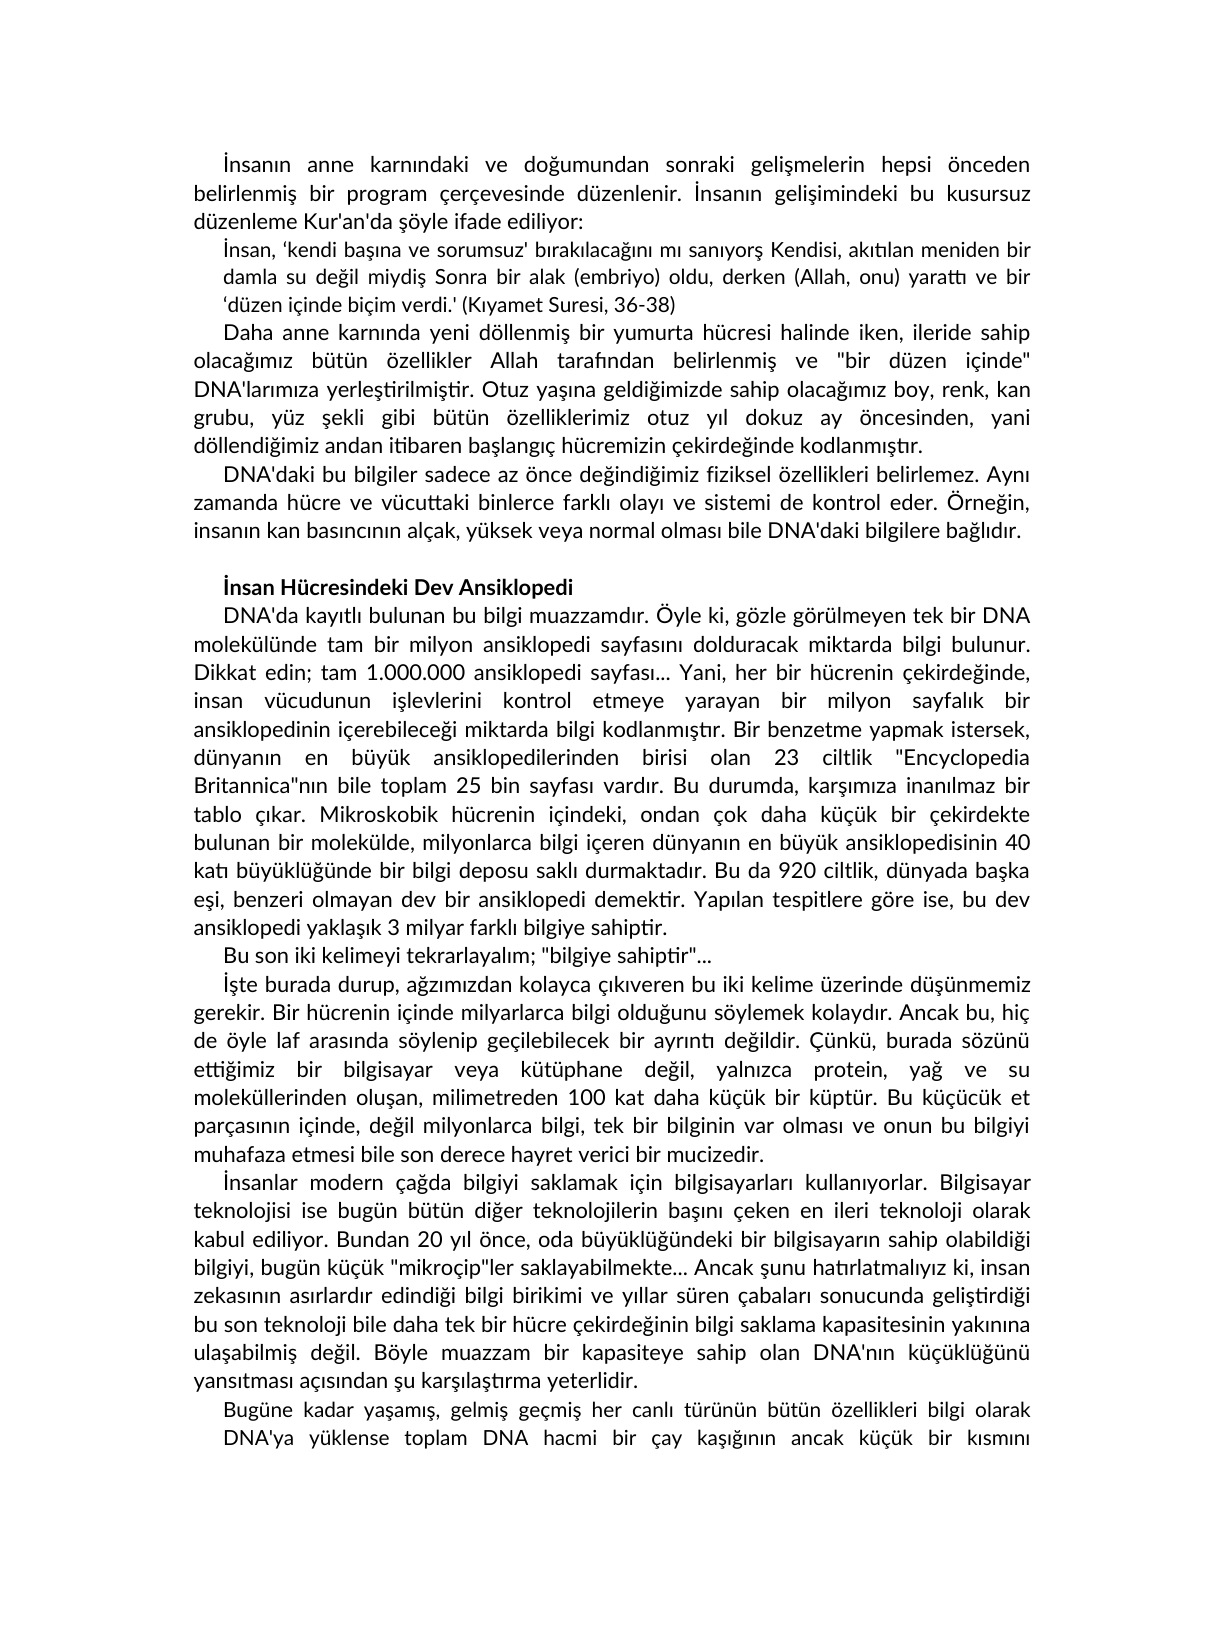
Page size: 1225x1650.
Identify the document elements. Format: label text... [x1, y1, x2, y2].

text İnsanın anne karnındaki ve doğumundan sonraki gelişmelerin hepsi önceden belirlenmiş bir program çerçevesinde düzenlenir. İnsanın gelişimindeki bu kusursuz düzenleme Kur'an'da şöyle ifade ediliyor: [193, 150, 1032, 235]
text Bu son iki kelimeyi tekrarlayalım; "bilgiye sahiptir"... [193, 941, 1032, 969]
text İnsanlar modern çağda bilgiyi saklamak için bilgisayarları kullanıyorlar. Bilgisayar teknolojisi ise bugün bütün diğer teknolojilerin başını çeken en ileri teknoloji olarak kabul ediliyor. Bundan 20 yıl önce, oda büyüklüğündeki bir bilgisayarın sahip olabildiği bilgiyi, bugün küçük "mikroçip"ler saklayabilmekte... Ancak şunu hatırlatmalıyız ki, insan zekasının asırlardır edindiği bilgi birikimi ve yıllar süren çabaları sonucunda geliştirdiği bu son teknoloji bile daha tek bir hücre çekirdeğinin bilgi saklama kapasitesinin yakınına ulaşabilmiş değil. Böyle muazzam bir kapasiteye sahip olan DNA'nın küçüklüğünü yansıtması açısından şu karşılaştırma yeterlidir. [193, 1168, 1032, 1394]
text İnsan Hücresindeki Dev Ansiklopedi [193, 573, 1032, 601]
text DNA'daki bu bilgiler sadece az önce değindiğimiz fiziksel özellikleri belirlemez. Aynı zamanda hücre ve vücuttaki binlerce farklı olayı ve sistemi de kontrol eder. Örneğin, insanın kan basıncının alçak, yüksek veya normal olması bile DNA'daki bilgilere bağlıdır. [193, 459, 1032, 544]
text İşte burada durup, ağzımızdan kolayca çıkıveren bu iki kelime üzerinde düşünmemiz gerekir. Bir hücrenin içinde milyarlarca bilgi olduğunu söylemek kolaydır. Ancak bu, hiç de öyle laf arasında söylenip geçilebilecek bir ayrıntı değildir. Çünkü, burada sözünü ettiğimiz bir bilgisayar veya kütüphane değil, yalnızca protein, yağ ve su moleküllerinden oluşan, milimetreden 100 kat daha küçük bir küptür. Bu küçücük et parçasının içinde, değil milyonlarca bilgi, tek bir bilginin var olması ve onun bu bilgiyi muhafaza etmesi bile son derece hayret verici bir mucizedir. [193, 969, 1032, 1168]
text DNA'da kayıtlı bulunan bu bilgi muazzamdır. Öyle ki, gözle görülmeyen tek bir DNA molekülünde tam bir milyon ansiklopedi sayfasını dolduracak miktarda bilgi bulunur. Dikkat edin; tam 1.000.000 ansiklopedi sayfası... Yani, her bir hücrenin çekirdeğinde, insan vücudunun işlevlerini kontrol etmeye yarayan bir milyon sayfalık bir ansiklopedinin içerebileceği miktarda bilgi kodlanmıştır. Bir benzetme yapmak istersek, dünyanın en büyük ansiklopedilerinden birisi olan 23 ciltlik "Encyclopedia Britannica"nın bile toplam 25 bin sayfası vardır. Bu durumda, karşımıza inanılmaz bir tablo çıkar. Mikroskobik hücrenin içindeki, ondan çok daha küçük bir çekirdekte bulunan bir molekülde, milyonlarca bilgi içeren dünyanın en büyük ansiklopedisinin 40 katı büyüklüğünde bir bilgi deposu saklı durmaktadır. Bu da 920 ciltlik, dünyada başka eşi, benzeri olmayan dev bir ansiklopedi demektir. Yapılan tespitlere göre ise, bu dev ansiklopedi yaklaşık 3 milyar farklı bilgiye sahiptir. [193, 601, 1032, 941]
text Daha anne karnında yeni döllenmiş bir yumurta hücresi halinde iken, ileride sahip olacağımız bütün özellikler Allah tarafından belirlenmiş ve "bir düzen içinde" DNA'larımıza yerleştirilmiştir. Otuz yaşına geldiğimizde sahip olacağımız boy, renk, kan grubu, yüz şekli gibi bütün özelliklerimiz otuz yıl dokuz ay öncesinden, yani döllendiğimiz andan itibaren başlangıç hücremizin çekirdeğinde kodlanmıştır. [193, 318, 1032, 459]
text İnsan, ‘kendi başına ve sorumsuz' bırakılacağını mı sanıyorş Kendisi, akıtılan meniden bir damla su değil miydiş Sonra bir alak (embriyo) oldu, derken (Allah, onu) yarattı ve bir ‘düzen içinde biçim verdi.' (Kıyamet Suresi, 36-38) [223, 235, 1032, 318]
text Bugüne kadar yaşamış, gelmiş geçmiş her canlı türünün bütün özellikleri bilgi olarak DNA'ya yüklense toplam DNA hacmi bir çay kaşığının ancak küçük bir kısmını [223, 1394, 1032, 1451]
